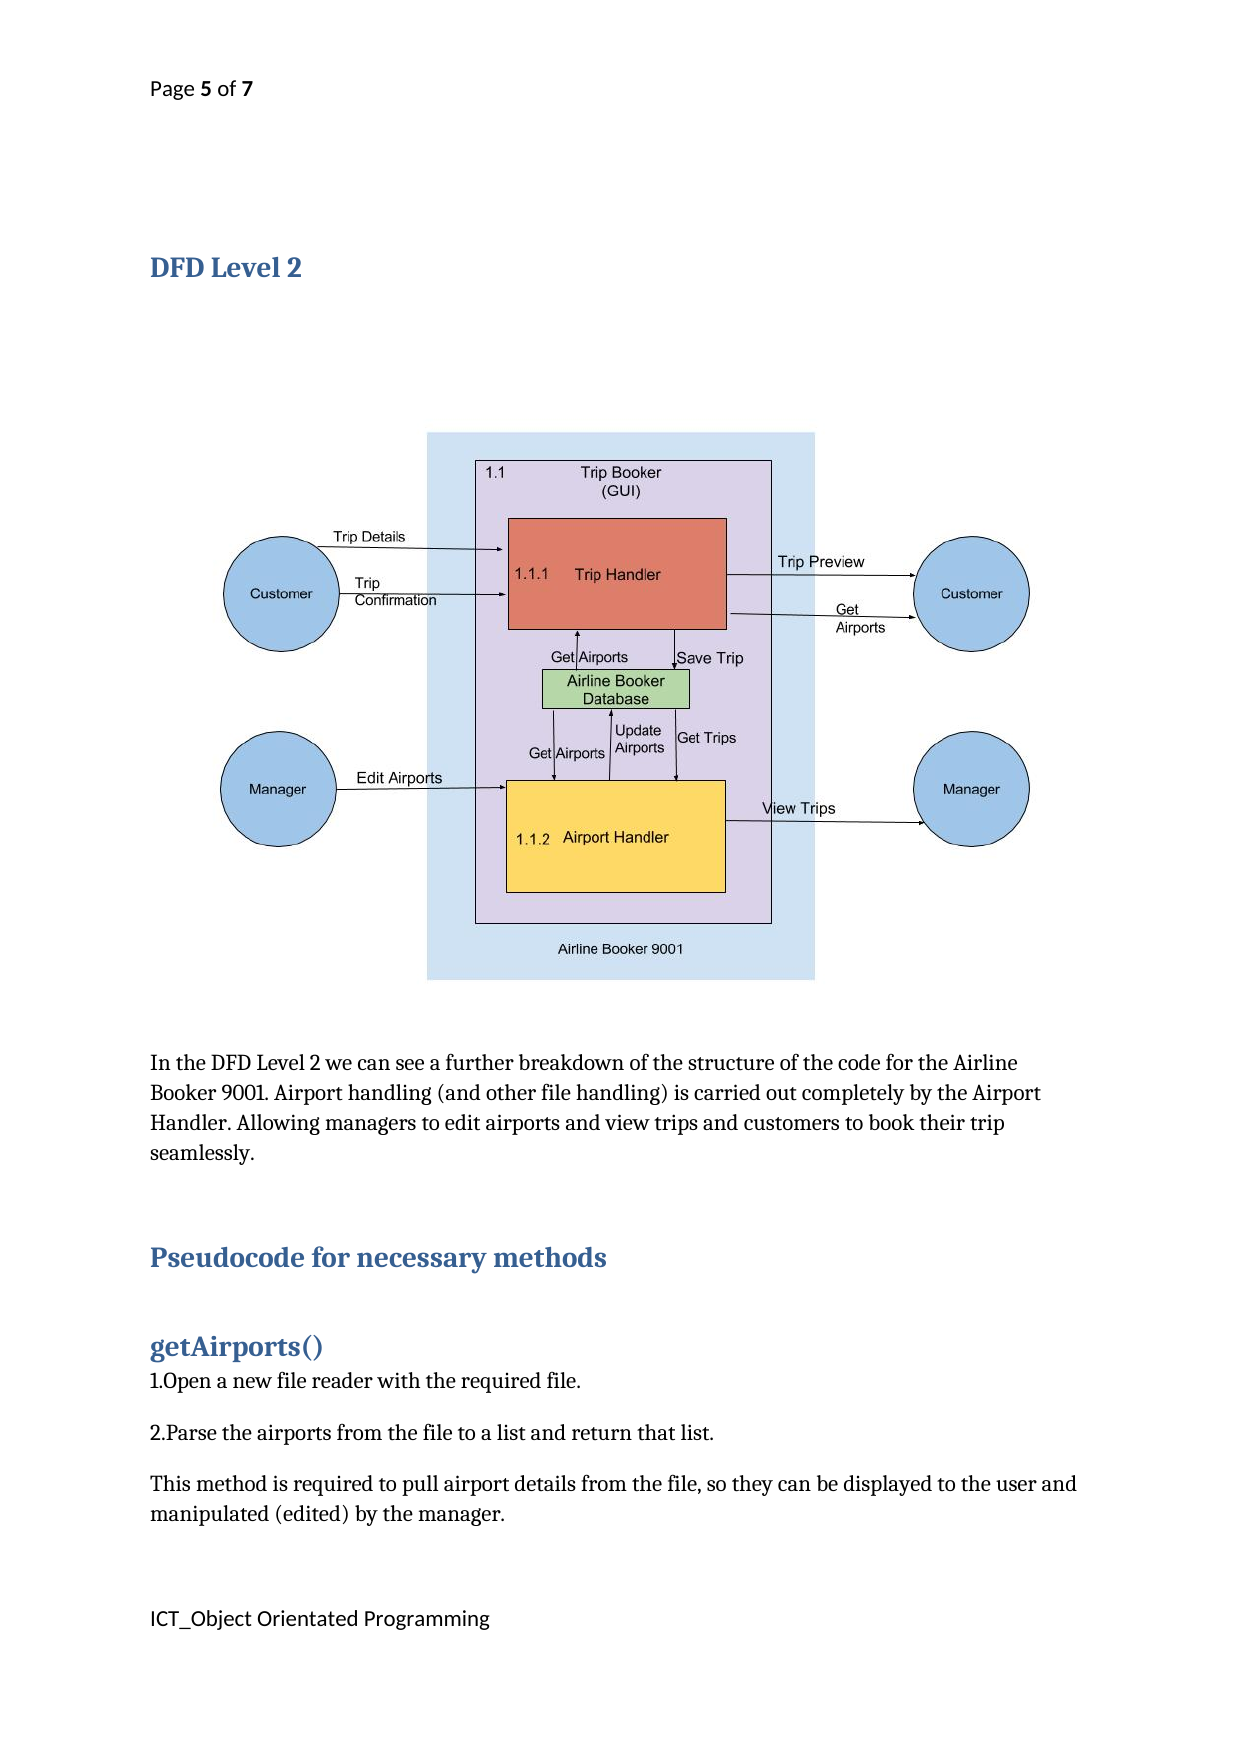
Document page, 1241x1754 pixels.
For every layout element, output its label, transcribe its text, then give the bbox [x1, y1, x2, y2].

subtitle Pseudocode for necessary methods [150, 1241, 1090, 1275]
text In the DFD Level 2 we can see a further breakdown of the structure of the code for the Airline Booker 9001. Airport handling (and other file handling) is carried out completely by the Airport Handler. Allowing managers to edit airports and view trips and customers to book their trip seamlessly. [150, 1046, 1090, 1167]
subtitle getAirports() [150, 1330, 1090, 1363]
text This method is required to pull airport details from the file, so they can be displayed to the user and manipulated (edited) by the manager. [150, 1470, 1090, 1527]
list Parse the airports from the file to a list and return that list. [150, 1419, 1090, 1446]
list Open a new file reader with the required file. [150, 1368, 1090, 1395]
subtitle DFD Level 2 [150, 251, 1090, 284]
